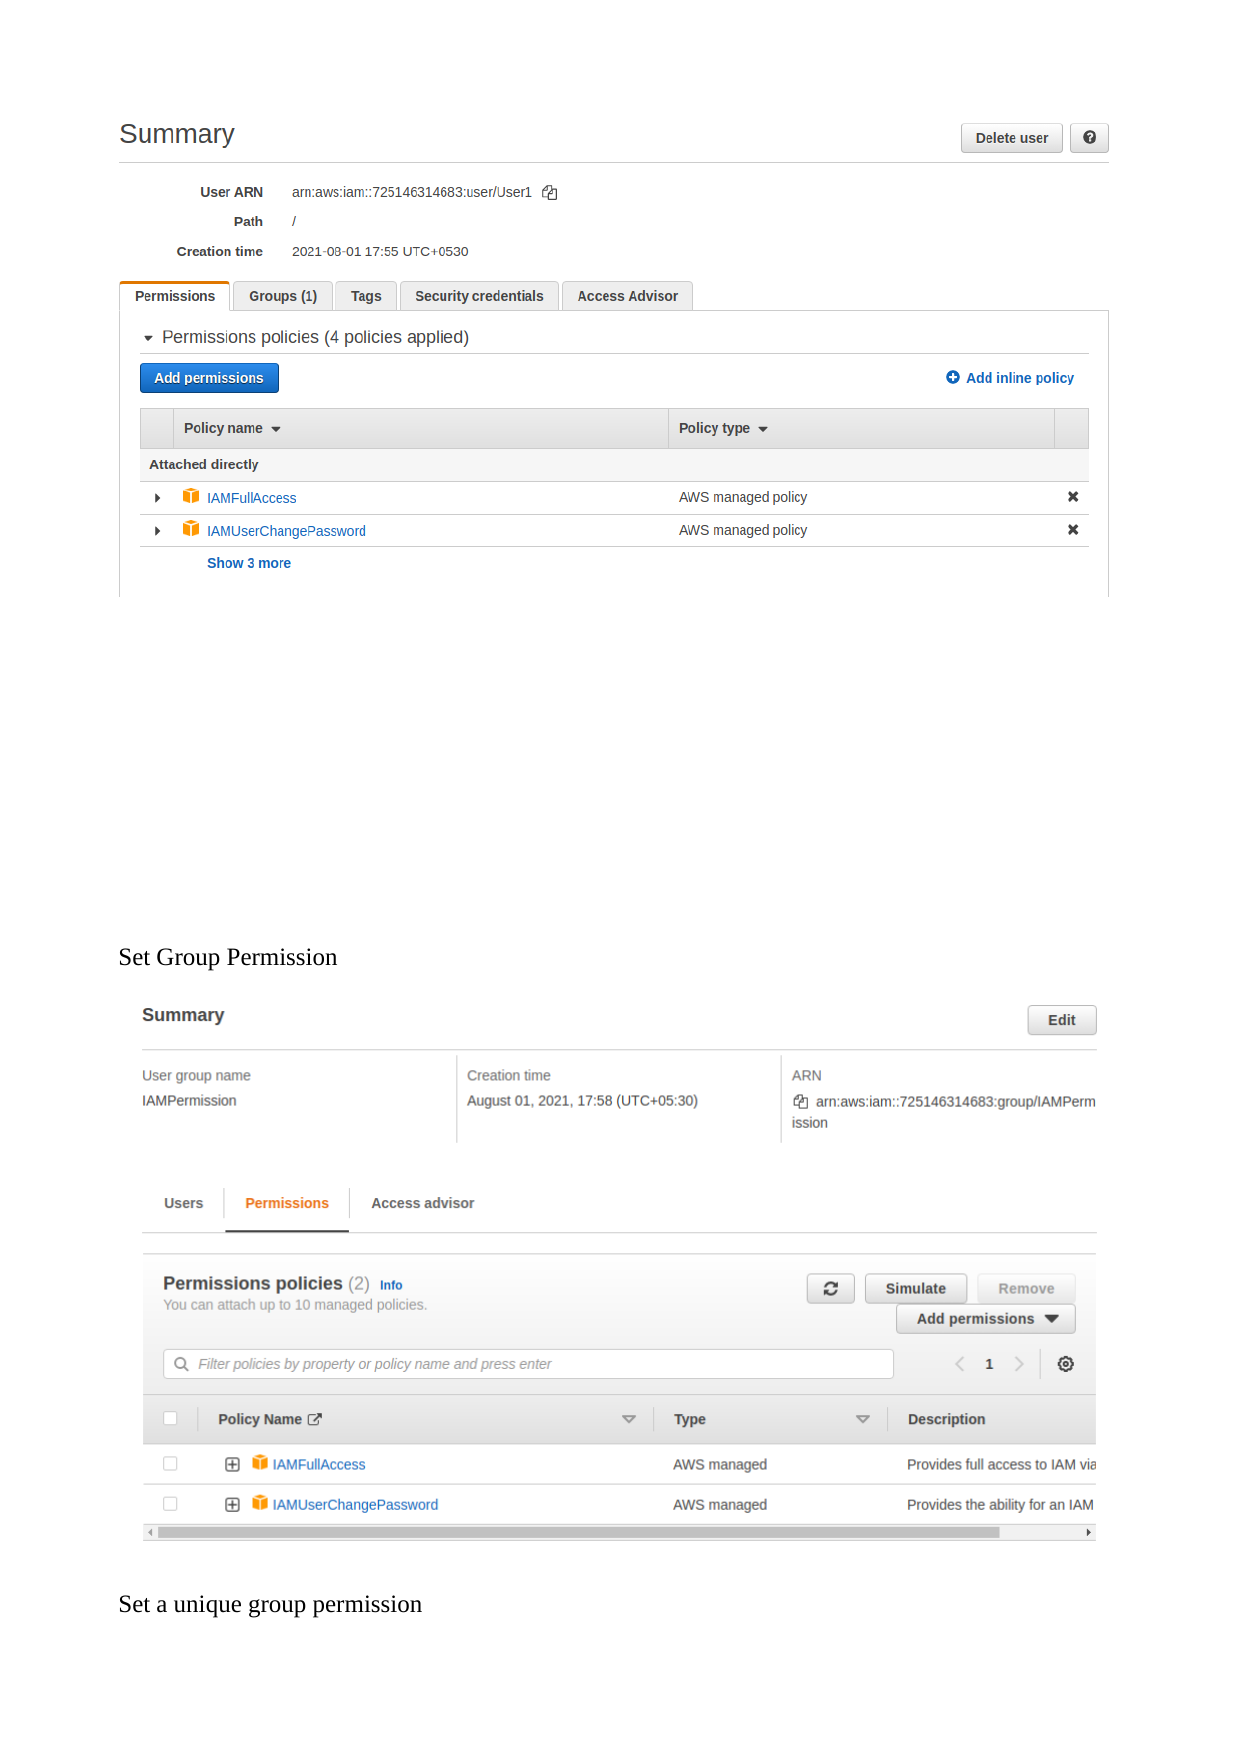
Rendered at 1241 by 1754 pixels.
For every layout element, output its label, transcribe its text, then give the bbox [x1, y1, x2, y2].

text Set a unique group permission [118, 1589, 1122, 1618]
picture [118, 999, 1123, 1561]
picture [118, 118, 1123, 597]
text Set Group Permission [118, 942, 1122, 971]
